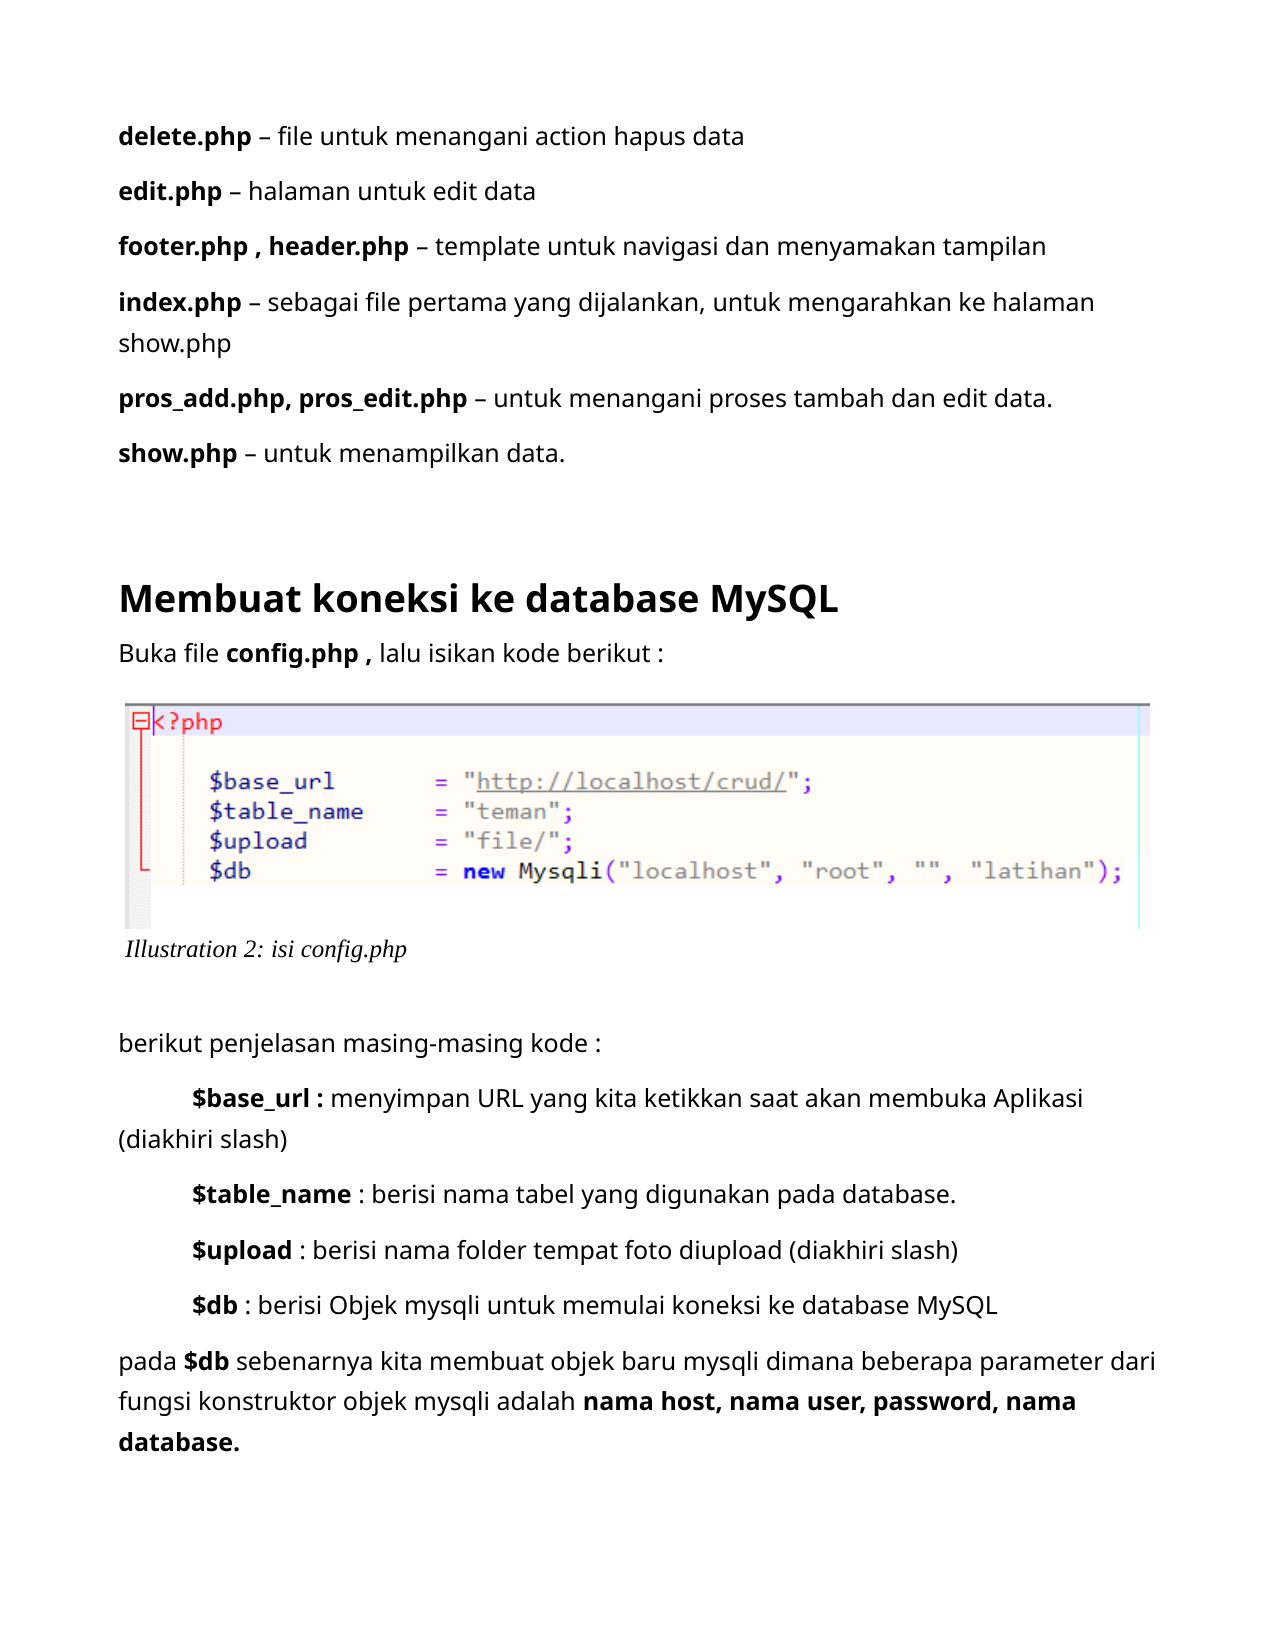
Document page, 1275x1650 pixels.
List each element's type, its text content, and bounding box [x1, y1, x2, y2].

text footer.php , header.php – template untuk navigasi dan menyamakan tampilan [118, 229, 1157, 263]
text pada $db sebenarnya kita membuat objek baru mysqli dimana beberapa parameter dari fungsi konstruktor objek mysqli adalah nama host, nama user, password, nama database. [118, 1343, 1157, 1459]
text $table_name : berisi nama tabel yang digunakan pada database. [118, 1177, 1157, 1211]
text Illustration 2: isi config.php [125, 929, 1150, 963]
text $base_url : menyimpan URL yang kita ketikkan saat akan membuka Aplikasi (diakhiri slash) [118, 1081, 1157, 1156]
picture [125, 703, 1150, 929]
text index.php – sebagai file pertama yang dijalankan, untuk mengarahkan ke halaman show.php [118, 284, 1157, 359]
text edit.php – halaman untuk edit data [118, 173, 1157, 208]
text $upload : berisi nama folder tempat foto diupload (diakhiri slash) [118, 1232, 1157, 1266]
text $db : berisi Objek mysqli untuk memulai koneksi ke database MySQL [118, 1288, 1157, 1322]
text Buka file config.php , lalu isikan kode berikut : [118, 636, 1157, 670]
subtitle Membuat koneksi ke database MySQL [118, 572, 1157, 623]
text pros_add.php, pros_edit.php – untuk menangani proses tambah dan edit data. [118, 381, 1157, 415]
text berikut penjelasan masing-masing kode : [118, 1025, 1157, 1059]
text delete.php – file untuk menangani action hapus data [118, 118, 1157, 152]
text show.php – untuk menampilkan data. [118, 436, 1157, 470]
